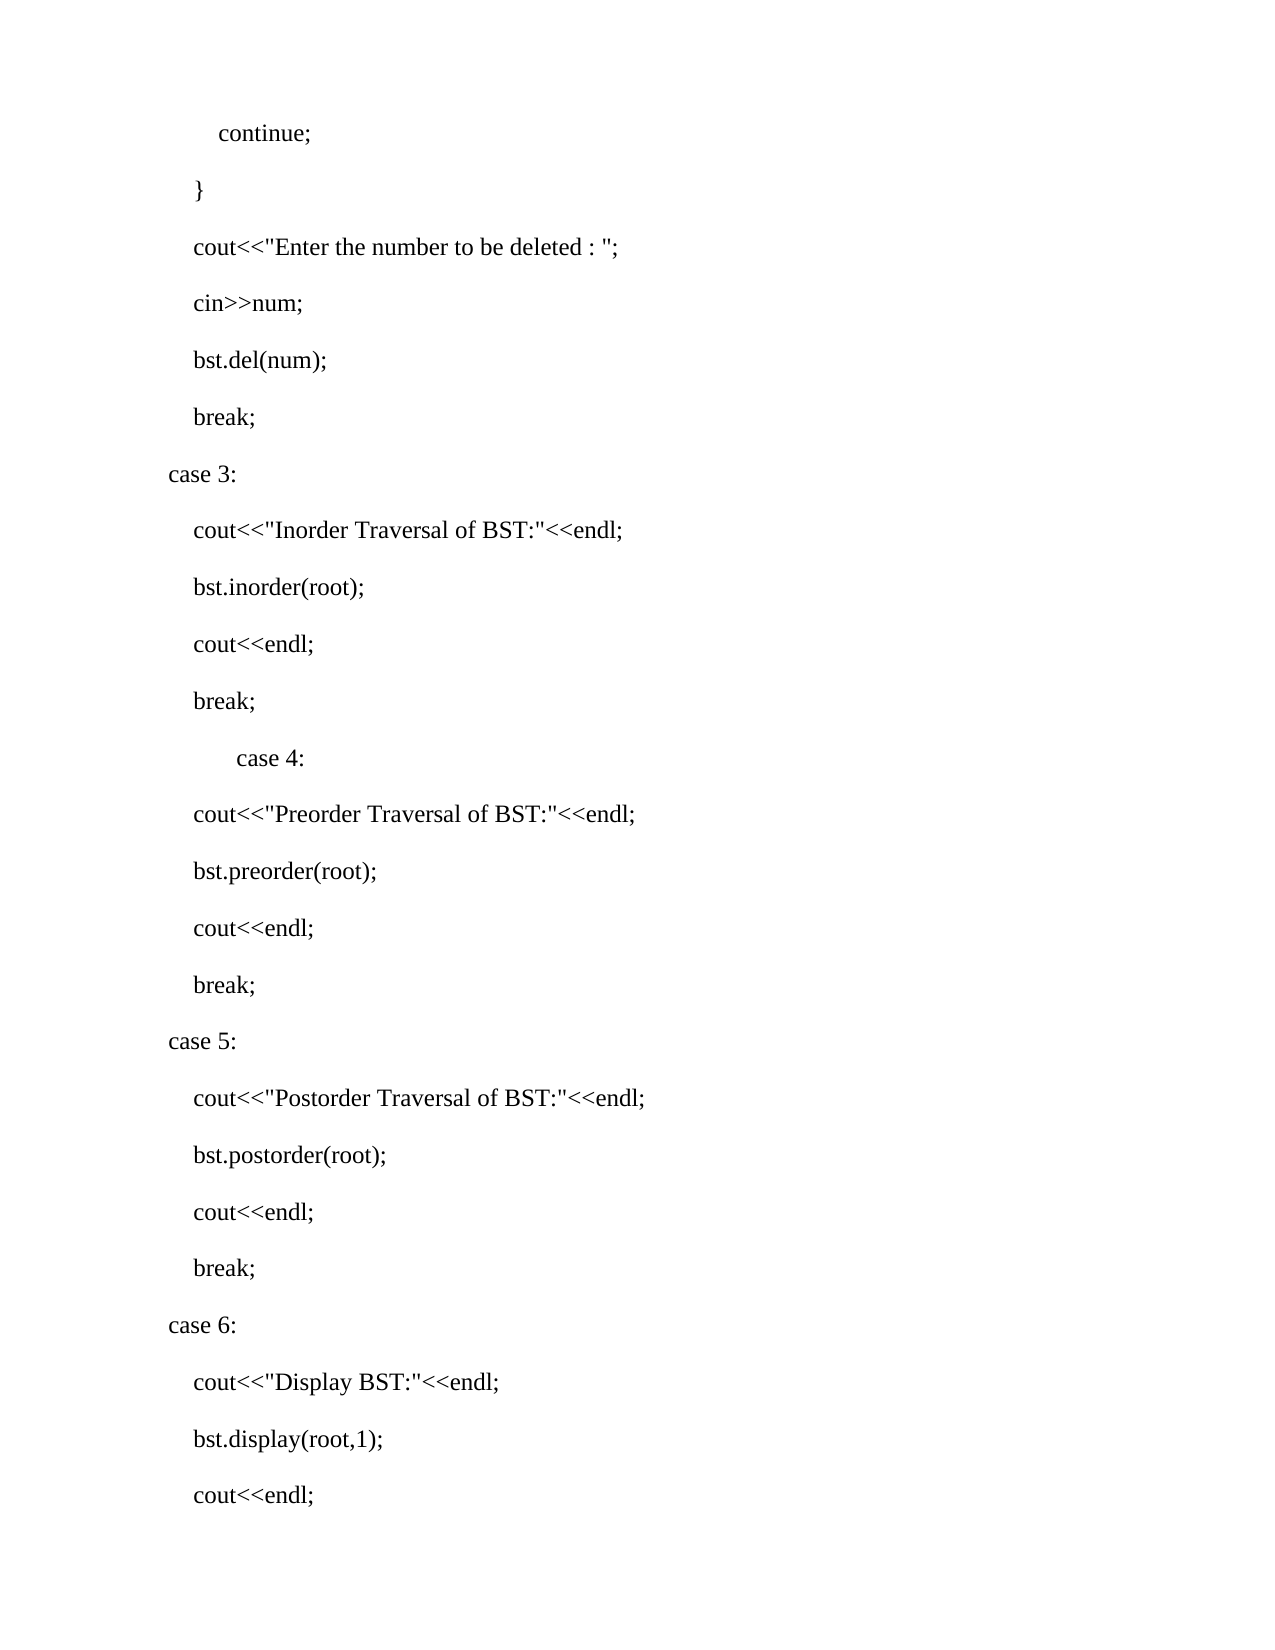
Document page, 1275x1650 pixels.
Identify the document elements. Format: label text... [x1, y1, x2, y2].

text cout<<"Display BST:"<<endl; [118, 1367, 1157, 1396]
text cout<<"Enter the number to be deleted : "; [118, 232, 1157, 260]
text cout<<endl; [118, 629, 1157, 658]
text } [118, 175, 1157, 204]
text cout<<endl; [118, 913, 1157, 942]
text cout<<"Inorder Traversal of BST:"<<endl; [118, 516, 1157, 544]
text break; [118, 686, 1157, 714]
text bst.inorder(root); [118, 572, 1157, 601]
text case 6: [118, 1310, 1157, 1339]
text bst.postorder(root); [118, 1140, 1157, 1169]
text case 3: [118, 459, 1157, 487]
text break; [118, 402, 1157, 431]
text break; [118, 1253, 1157, 1282]
text bst.del(num); [118, 345, 1157, 374]
text cout<<"Preorder Traversal of BST:"<<endl; [118, 799, 1157, 828]
text cout<<"Postorder Traversal of BST:"<<endl; [118, 1083, 1157, 1112]
text cin>>num; [118, 288, 1157, 317]
text bst.display(root,1); [118, 1424, 1157, 1453]
text case 4: [118, 743, 1157, 771]
text bst.preorder(root); [118, 856, 1157, 885]
text continue; [118, 118, 1157, 147]
text cout<<endl; [118, 1481, 1157, 1509]
text case 5: [118, 1026, 1157, 1055]
text break; [118, 970, 1157, 998]
text cout<<endl; [118, 1197, 1157, 1226]
